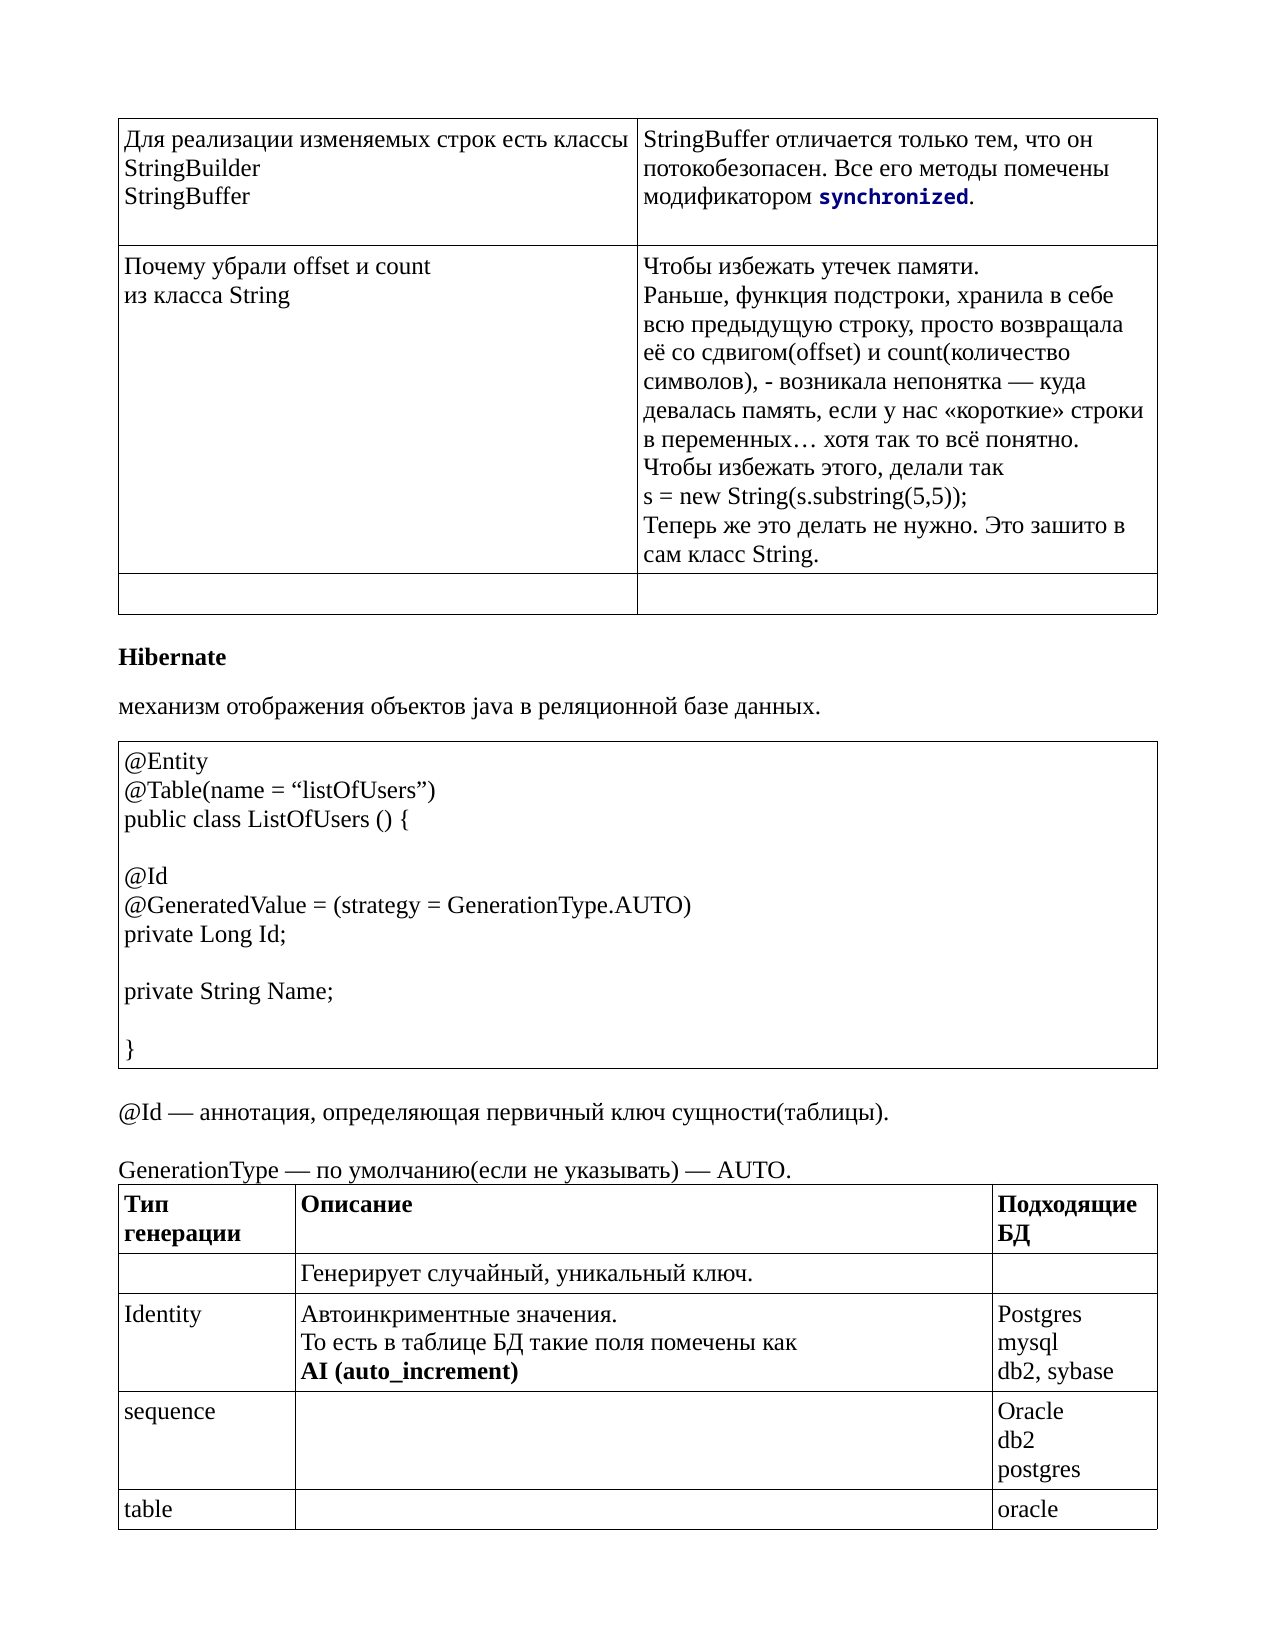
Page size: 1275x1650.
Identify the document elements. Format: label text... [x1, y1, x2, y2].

table_cell Автоинкриментные значения. То есть в таблице БД такие поля помечены как AI (auto_increment) [296, 1294, 992, 1391]
table_cell [119, 574, 637, 613]
text Hibernate [118, 642, 1157, 671]
table_cell [638, 574, 1157, 613]
text механизм отображения объектов java в реляционной базе данных. [118, 691, 1157, 720]
table_cell [296, 1490, 992, 1529]
table_header Тип генерации [119, 1185, 295, 1252]
table_cell table [119, 1490, 295, 1529]
table_cell [296, 1392, 992, 1488]
text @Id — аннотация, определяющая первичный ключ сущности(таблицы). [118, 1097, 1157, 1126]
table_cell Для реализации изменяемых строк есть классы StringBuilder StringBuffer [119, 119, 637, 245]
table_cell oracle [993, 1490, 1157, 1529]
table_cell Чтобы избежать утечек памяти. Раньше, функция подстроки, хранила в себе всю предыдущую строку, просто возвращала её со сдвигом(offset) и count(количество символов), - возникала непонятка — куда девалась память, если у нас «короткие» строки в переменных… хотя так то всё понятно. Чтобы избежать этого, делали так s = new String(s.substring(5,5)); Теперь же это делать не нужно. Это зашито в сам класс String. [638, 246, 1157, 573]
table_cell StringBuffer отличается только тем, что он потокобезопасен. Все его методы помечены модификатором synchronized. [638, 119, 1157, 245]
table_cell [993, 1254, 1157, 1293]
table_cell Identity [119, 1294, 295, 1391]
table_header @Entity @Table(name = “listOfUsers”) public class ListOfUsers () { @Id @GeneratedValue = (strategy = GenerationType.AUTO) private Long Id; private String Name; } [119, 742, 1157, 1068]
table_header Подходящие БД [993, 1185, 1157, 1252]
table_header Описание [296, 1185, 992, 1252]
table_cell sequence [119, 1392, 295, 1488]
table_cell [119, 1254, 295, 1293]
table_cell Генерирует случайный, уникальный ключ. [296, 1254, 992, 1293]
table_cell Почему убрали offset и count из класса String [119, 246, 637, 573]
table_cell Oracle db2 postgres [993, 1392, 1157, 1488]
table_cell Postgres mysql db2, sybase [993, 1294, 1157, 1391]
text GenerationType — по умолчанию(если не указывать) — AUTO. [118, 1126, 1157, 1183]
